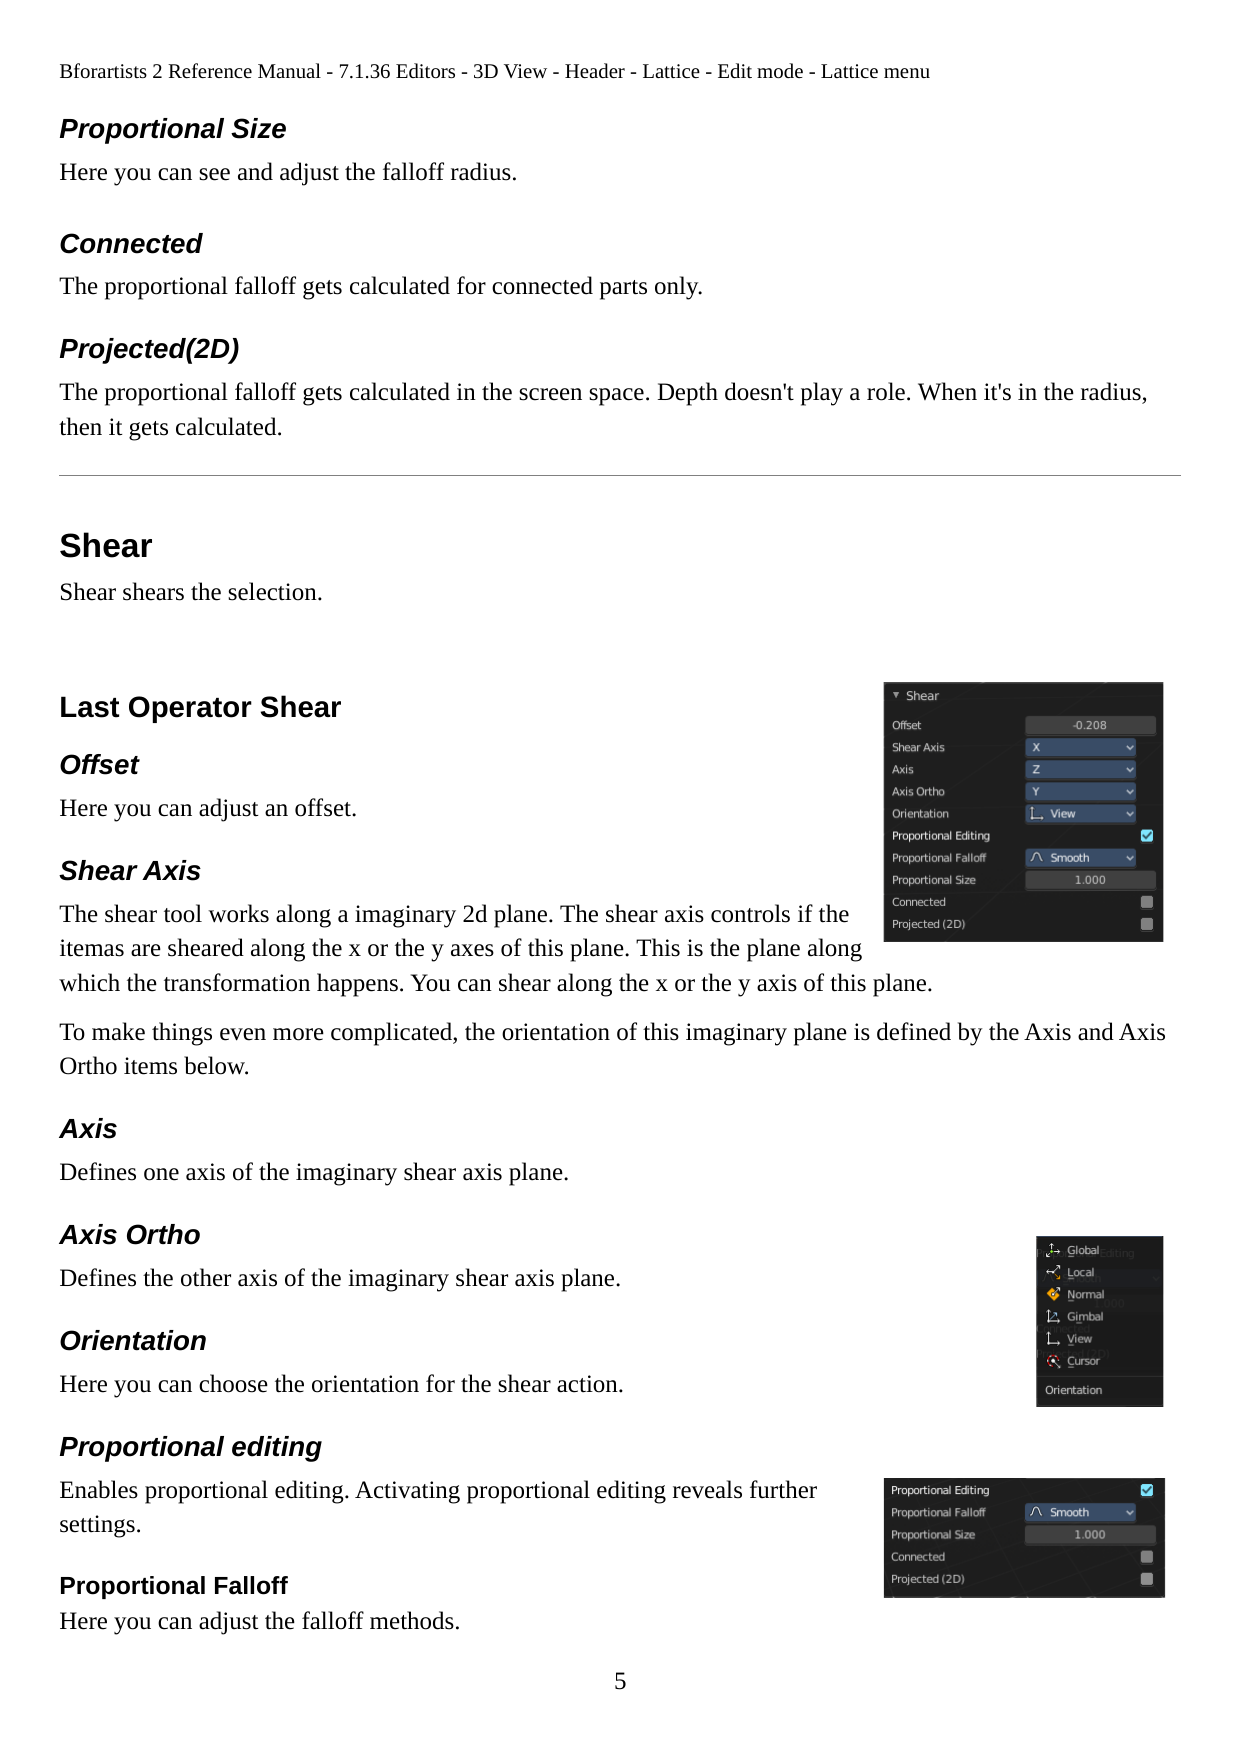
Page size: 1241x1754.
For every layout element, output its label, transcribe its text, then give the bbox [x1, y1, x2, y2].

subtitle [1164, 854, 1181, 886]
text The shear tool works along a imaginary 2d plane. The shear axis controls if the itemas are sheared along the x or the y axes of this plane. This is the plane along which the transformation happens. You can shear along the x or the y axis of this plane. [59, 899, 1181, 996]
subtitle Connected [59, 227, 1181, 259]
subtitle Proportional editing [59, 1431, 1181, 1462]
text The proportional falloff gets calculated in the screen space. Depth doesn't play a role. When it's in the radius, then it gets calculated. [59, 377, 1181, 441]
text Enables proportional editing. Activating proportional editing reveals further settings. [59, 1475, 1181, 1538]
text Here you can see and adjust the falloff radius. [59, 157, 1181, 186]
text To make things even more complicated, the orientation of this imaginary plane is defined by the Axis and Axis Ortho items below. [59, 1017, 1181, 1080]
subtitle Orientation [59, 1325, 1036, 1357]
subtitle Proportional Falloff [59, 1571, 1181, 1599]
subtitle Shear Axis [59, 854, 883, 886]
subtitle Last Operator Shear [59, 690, 883, 723]
subtitle [1164, 1325, 1181, 1357]
subtitle Proportional Size [59, 113, 1181, 144]
picture [883, 682, 1164, 942]
subtitle Axis [59, 1113, 1181, 1145]
subtitle [1164, 690, 1181, 723]
text Defines the other axis of the imaginary shear axis plane. [59, 1263, 1036, 1292]
subtitle Projected(2D) [59, 333, 1181, 365]
text Defines one axis of the imaginary shear axis plane. [59, 1157, 1181, 1186]
text Shear shears the selection. [59, 577, 1181, 606]
text The proportional falloff gets calculated for connected parts only. [59, 271, 1181, 300]
subtitle Shear [59, 526, 1181, 564]
subtitle [1164, 748, 1181, 780]
text Here you can choose the orientation for the shear action. [59, 1369, 1036, 1398]
picture [1036, 1236, 1164, 1407]
subtitle Axis Ortho [59, 1219, 1181, 1251]
text Here you can adjust the falloff methods. [59, 1606, 1181, 1634]
subtitle Offset [59, 748, 883, 780]
picture [883, 1478, 1166, 1598]
text Here you can adjust an offset. [59, 793, 883, 822]
